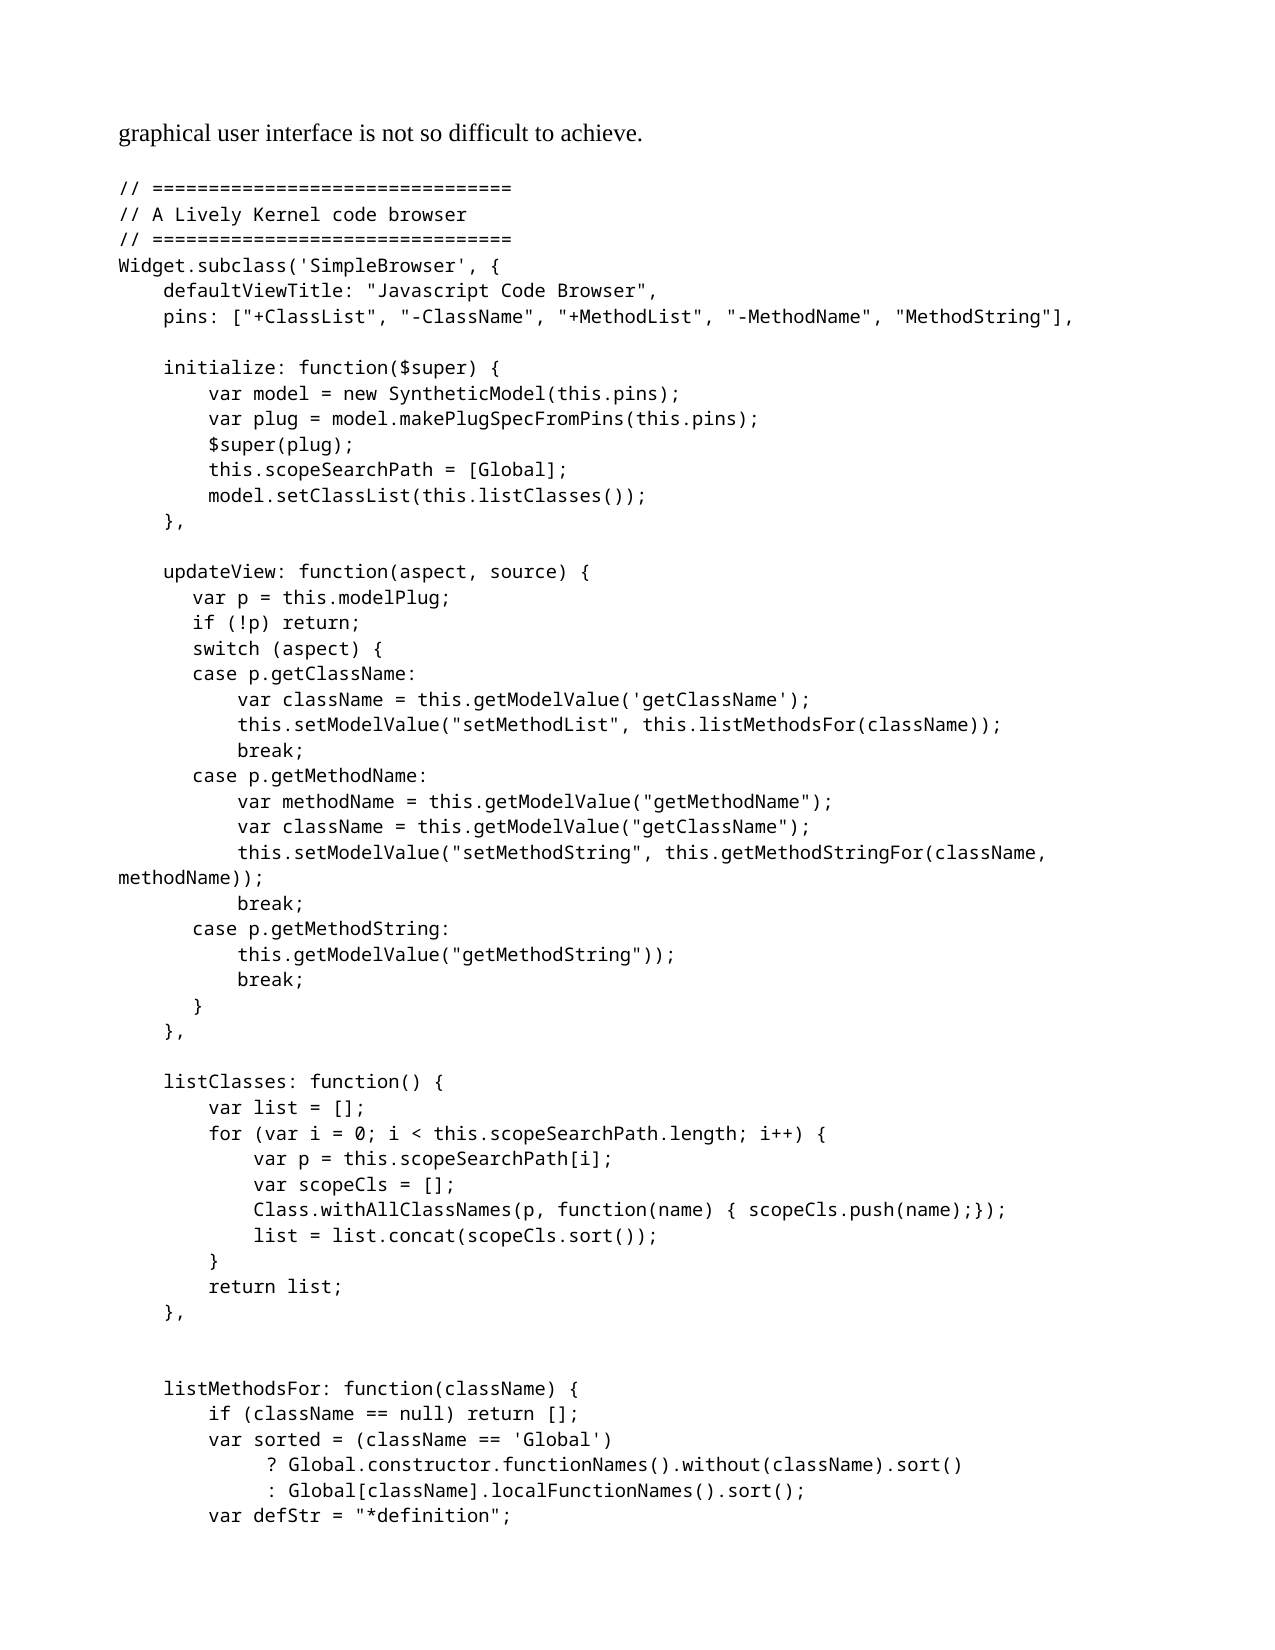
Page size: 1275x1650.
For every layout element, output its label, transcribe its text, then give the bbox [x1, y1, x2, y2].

text } [118, 1247, 1157, 1273]
text this.setModelValue("setMethodString", this.getMethodStringFor(className, methodName)); [118, 839, 1157, 890]
text for (var i = 0; i < this.scopeSearchPath.length; i++) { [118, 1120, 1157, 1145]
text updateView: function(aspect, source) { [118, 558, 1157, 584]
text var sorted = (className == 'Global') [118, 1426, 1157, 1452]
text if (className == null) return []; [118, 1401, 1157, 1426]
text initialize: function($super) { [118, 354, 1157, 380]
text break; [118, 737, 1157, 763]
text var className = this.getModelValue("getClassName"); [118, 814, 1157, 839]
text pins: ["+ClassList", "-ClassName", "+MethodList", "-MethodName", "MethodString"], [118, 303, 1157, 329]
text // ================================ [118, 176, 1157, 201]
text ? Global.constructor.functionNames().without(className).sort() [118, 1452, 1157, 1477]
text var list = []; [118, 1094, 1157, 1120]
text if (!p) return; [118, 609, 1157, 635]
text var className = this.getModelValue('getClassName'); [118, 686, 1157, 712]
text listClasses: function() { [118, 1069, 1157, 1094]
text defaultViewTitle: "Javascript Code Browser", [118, 278, 1157, 303]
text case p.getClassName: [118, 661, 1157, 686]
text $super(plug); [118, 431, 1157, 456]
text : Global[className].localFunctionNames().sort(); [118, 1477, 1157, 1503]
text switch (aspect) { [118, 635, 1157, 661]
text list = list.concat(scopeCls.sort()); [118, 1222, 1157, 1247]
text // A Lively Kernel code browser [118, 201, 1157, 227]
text Widget.subclass('SimpleBrowser', { [118, 252, 1157, 278]
text case p.getMethodName: [118, 763, 1157, 788]
text var scopeCls = []; [118, 1171, 1157, 1196]
text model.setClassList(this.listClasses()); [118, 482, 1157, 507]
text this.scopeSearchPath = [Global]; [118, 456, 1157, 482]
text }, [118, 1018, 1157, 1043]
text Class.withAllClassNames(p, function(name) { scopeCls.push(name);}); [118, 1196, 1157, 1222]
text break; [118, 890, 1157, 916]
text var p = this.scopeSearchPath[i]; [118, 1145, 1157, 1171]
text }, [118, 1298, 1157, 1324]
text case p.getMethodString: [118, 916, 1157, 941]
text var model = new SyntheticModel(this.pins); [118, 380, 1157, 405]
text graphical user interface is not so difficult to achieve. [118, 118, 1157, 147]
text // ================================ [118, 227, 1157, 252]
text this.setModelValue("setMethodList", this.listMethodsFor(className)); [118, 712, 1157, 737]
text var plug = model.makePlugSpecFromPins(this.pins); [118, 405, 1157, 431]
text var defStr = "*definition"; [118, 1503, 1157, 1528]
text this.getModelValue("getMethodString")); [118, 941, 1157, 967]
text var p = this.modelPlug; [118, 584, 1157, 609]
text break; [118, 967, 1157, 992]
text var methodName = this.getModelValue("getMethodName"); [118, 788, 1157, 814]
text } [118, 992, 1157, 1018]
text listMethodsFor: function(className) { [118, 1375, 1157, 1401]
text }, [118, 507, 1157, 533]
text return list; [118, 1273, 1157, 1298]
